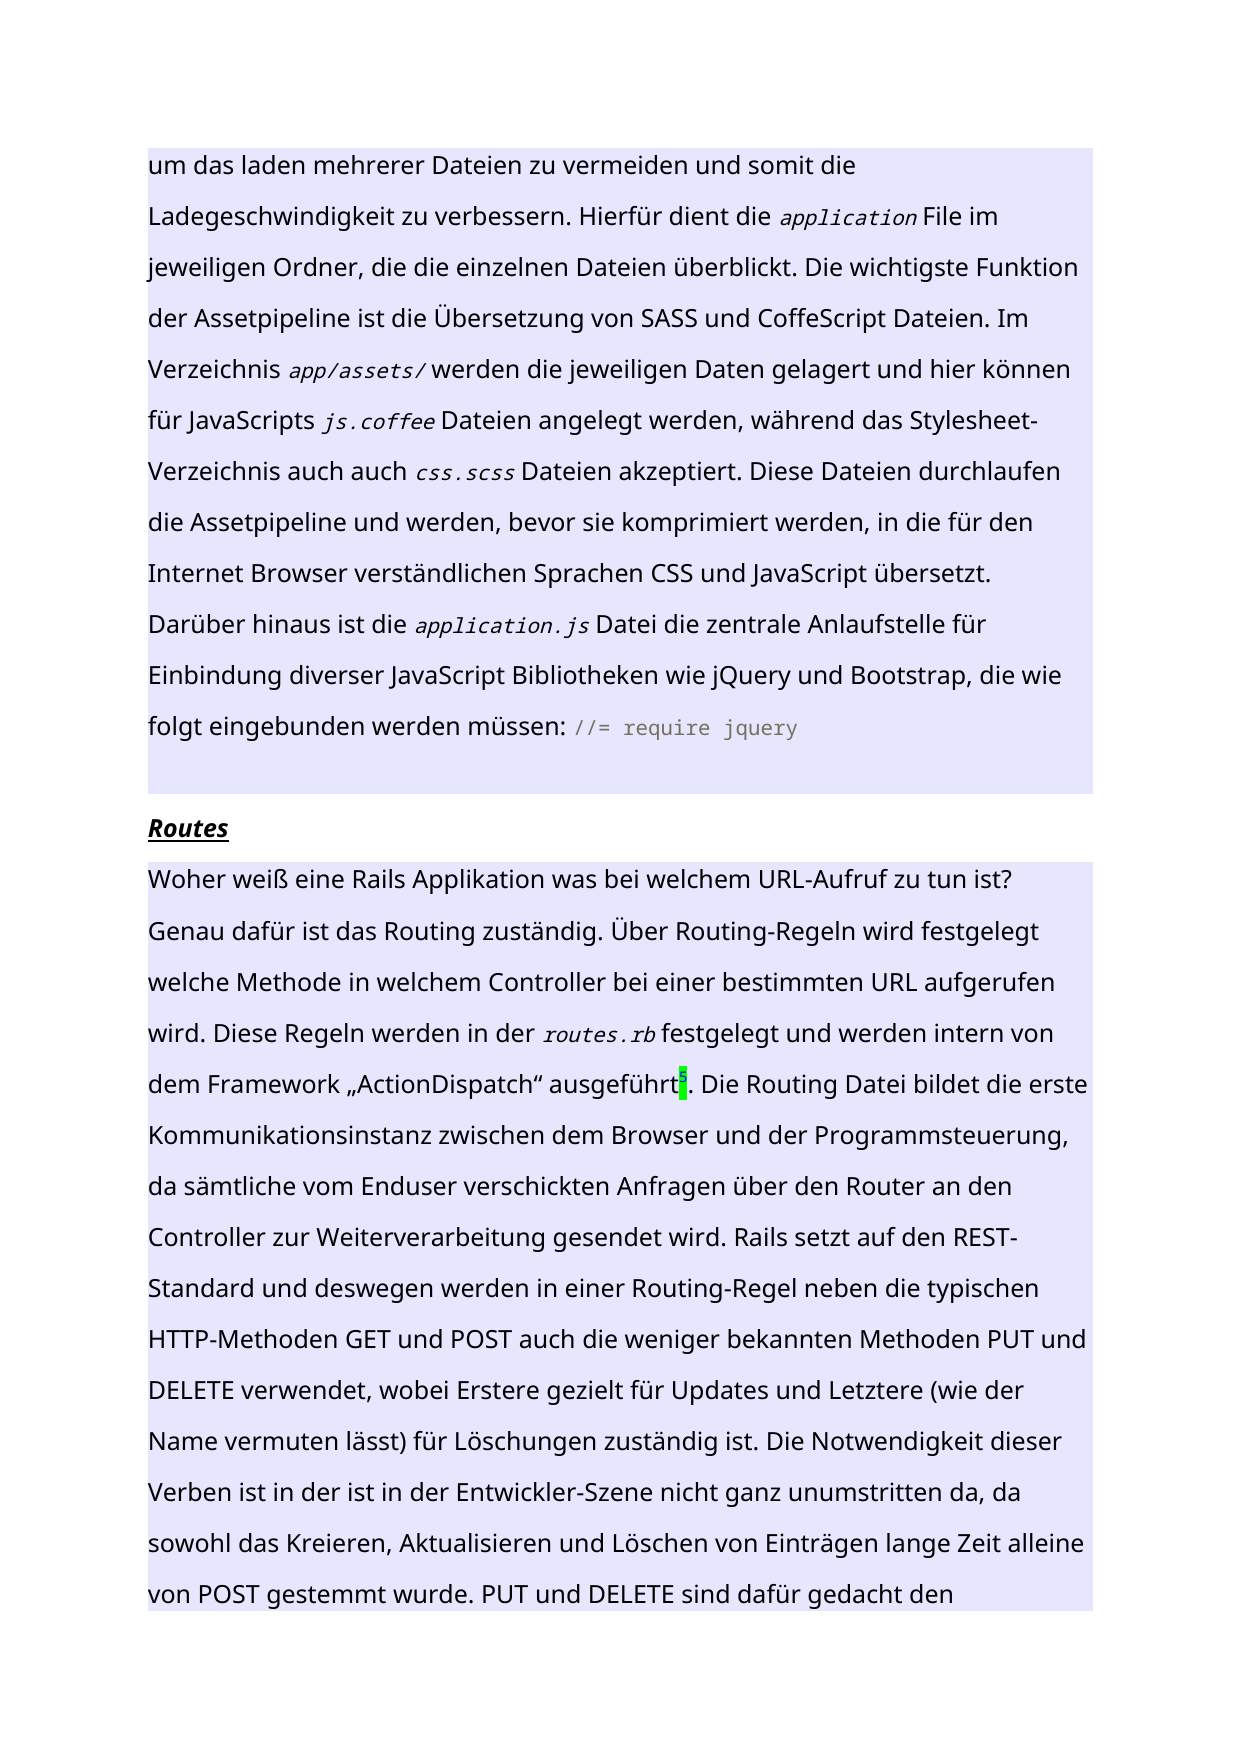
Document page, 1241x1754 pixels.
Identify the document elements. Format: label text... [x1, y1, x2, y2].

text um das laden mehrerer Dateien zu vermeiden und somit die Ladegeschwindigkeit zu verbessern. Hierfür dient die application File im jeweiligen Ordner, die die einzelnen Dateien überblickt. Die wichtigste Funktion der Assetpipeline ist die Übersetzung von SASS und CoffeScript Dateien. Im Verzeichnis app/assets/ werden die jeweiligen Daten gelagert und hier können für JavaScripts js.coffee Dateien angelegt werden, während das Stylesheet-Verzeichnis auch auch css.scss Dateien akzeptiert. Diese Dateien durchlaufen die Assetpipeline und werden, bevor sie komprimiert werden, in die für den Internet Browser verständlichen Sprachen CSS und JavaScript übersetzt. Darüber hinaus ist die application.js Datei die zentrale Anlaufstelle für Einbindung diverser JavaScript Bibliotheken wie jQuery und Bootstrap, die wie folgt eingebunden werden müssen: //= require jquery [148, 148, 1093, 743]
subtitle Routes [148, 811, 1093, 845]
text Genau dafür ist das Routing zuständig. Über Routing-Regeln wird festgelegt welche Methode in welchem Controller bei einer bestimmten URL aufgerufen wird. Diese Regeln werden in der routes.rb festgelegt und werden intern von dem Framework „ActionDispatch“ ausgeführt5. Die Routing Datei bildet die erste Kommunikationsinstanz zwischen dem Browser und der Programmsteuerung, da sämtliche vom Enduser verschickten Anfragen über den Router an den Controller zur Weiterverarbeitung gesendet wird. Rails setzt auf den REST-Standard und deswegen werden in einer Routing-Regel neben die typischen HTTP-Methoden GET und POST auch die weniger bekannten Methoden PUT und DELETE verwendet, wobei Erstere gezielt für Updates und Letztere (wie der Name vermuten lässt) für Löschungen zuständig ist. Die Notwendigkeit dieser Verben ist in der ist in der Entwickler-Szene nicht ganz unumstritten da, da sowohl das Kreieren, Aktualisieren und Löschen von Einträgen lange Zeit alleine von POST gestemmt wurde. PUT und DELETE sind dafür gedacht den [148, 913, 1093, 1611]
text Woher weiß eine Rails Applikation was bei welchem URL-Aufruf zu tun ist? [148, 862, 1093, 896]
